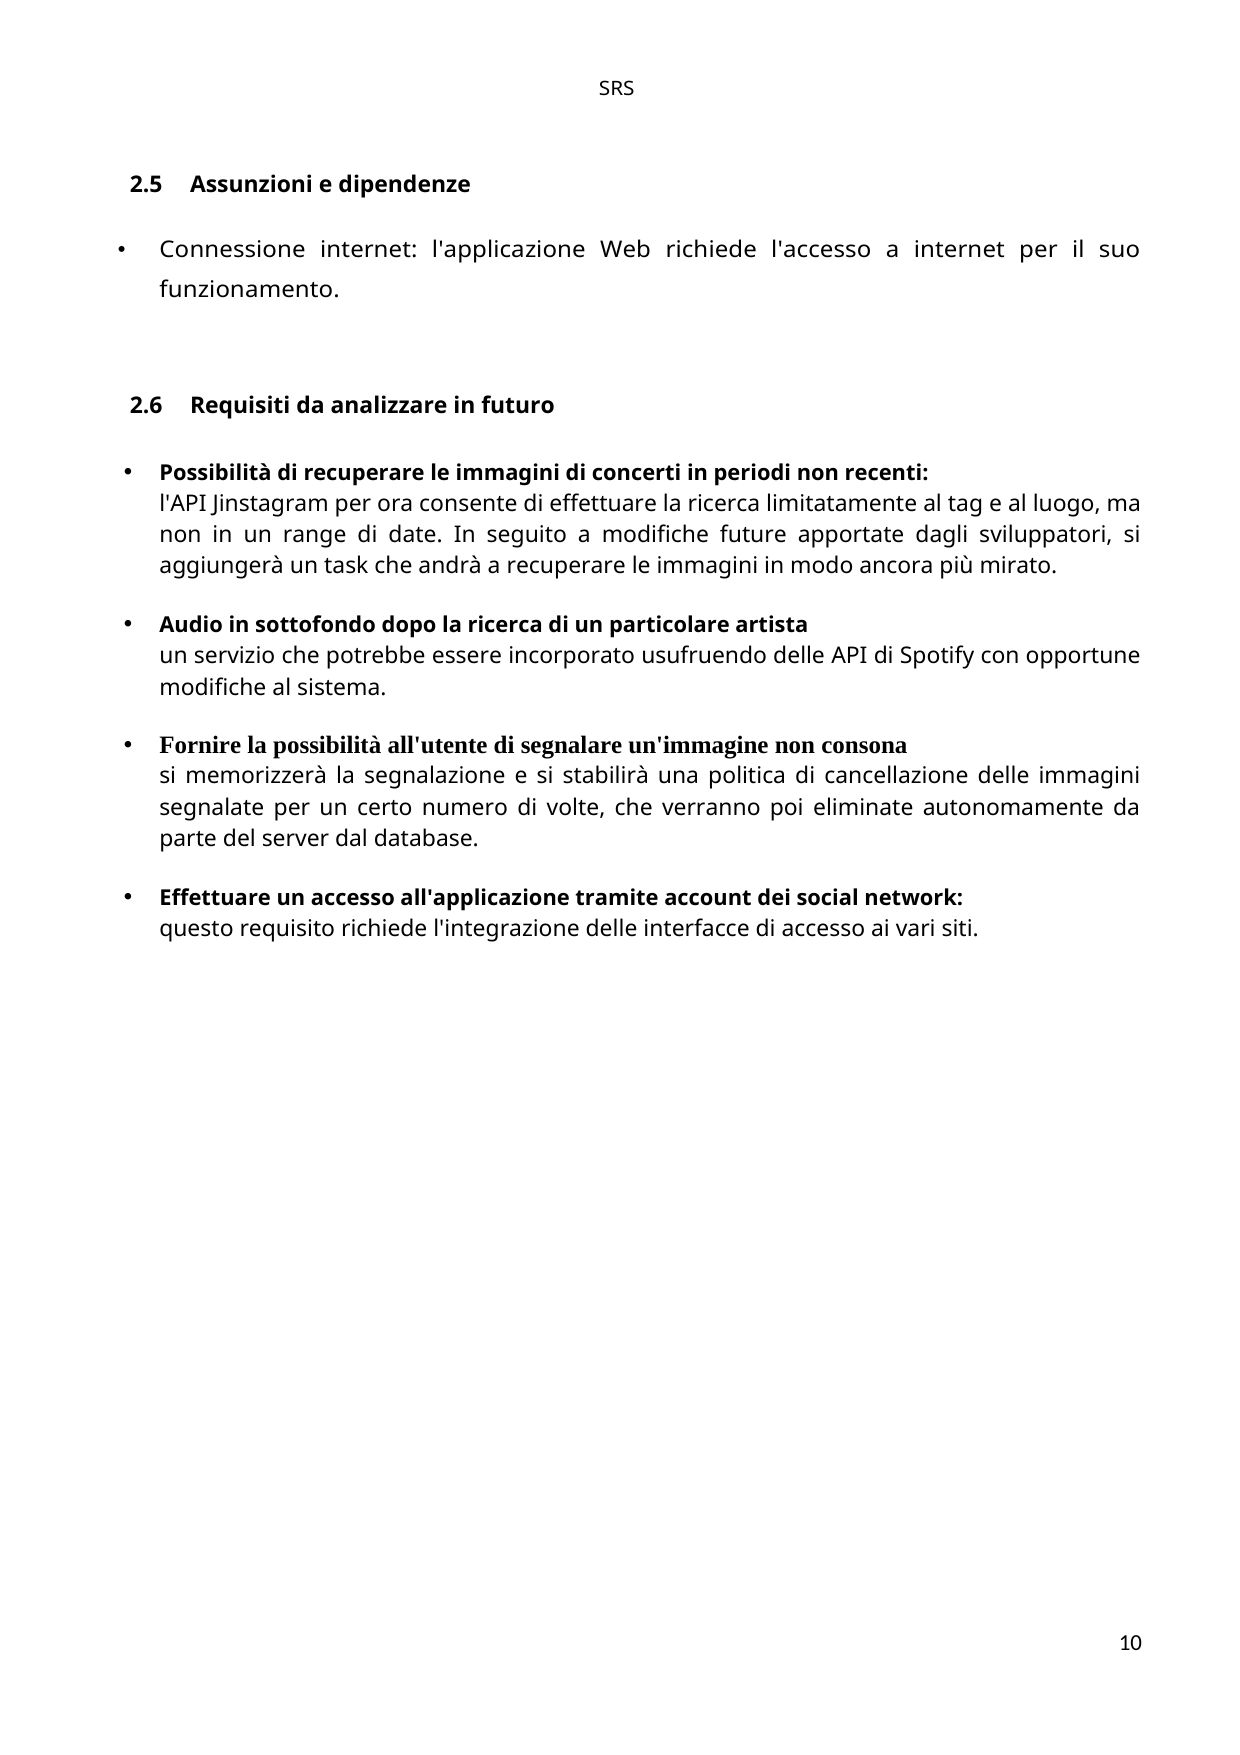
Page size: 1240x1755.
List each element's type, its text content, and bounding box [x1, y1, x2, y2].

list Connessione internet: l'applicazione Web richiede l'accesso a internet per il suo funzionamento. [118, 233, 1142, 304]
list Assunzioni e dipendenze [129, 168, 1142, 199]
list l'API Jinstagram per ora consente di effettuare la ricerca limitatamente al tag e al luogo, ma non in un range di date. In seguito a modifiche future apportate dagli sviluppatori, si aggiungerà un task che andrà a recuperare le immagini in modo ancora più mirato. [124, 487, 1142, 581]
list Possibilità di recuperare le immagini di concerti in periodi non recenti: [124, 457, 1142, 487]
list Effettuare un accesso all'applicazione tramite account dei social network: [124, 882, 1142, 911]
list Fornire la possibilità all'utente di segnalare un'immagine non consona [124, 730, 1142, 759]
list Requisiti da analizzare in futuro [129, 389, 1142, 421]
list questo requisito richiede l'integrazione delle interfacce di accesso ai vari siti. [124, 911, 1142, 943]
list si memorizzerà la segnalazione e si stabilirà una politica di cancellazione delle immagini segnalate per un certo numero di volte, che verranno poi eliminate autonomamente da parte del server dal database. [124, 759, 1142, 853]
list un servizio che potrebbe essere incorporato usufruendo delle API di Spotify con opportune modifiche al sistema. [124, 639, 1142, 702]
list Audio in sottofondo dopo la ricerca di un particolare artista [124, 609, 1142, 639]
